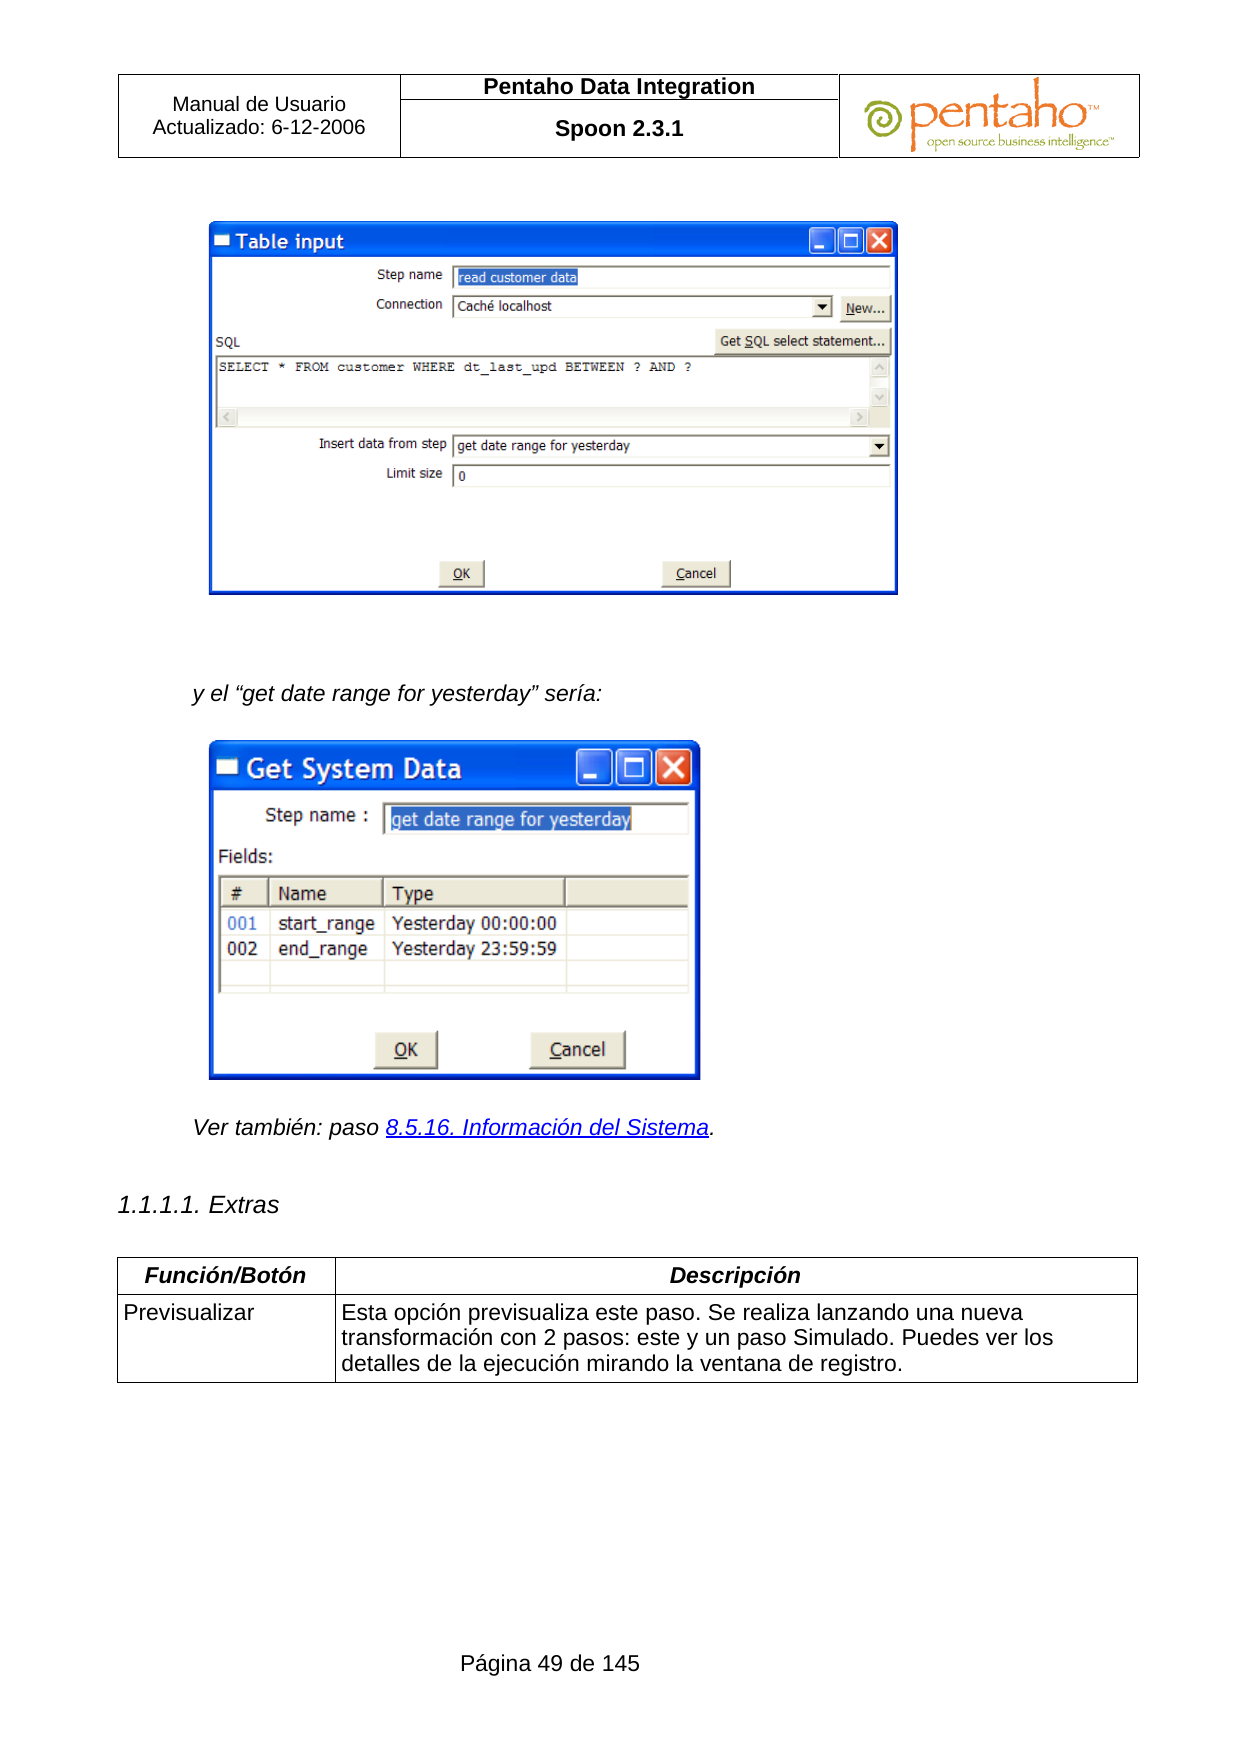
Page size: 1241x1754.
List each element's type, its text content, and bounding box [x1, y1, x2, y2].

table_cell Previsualizar [118, 1295, 335, 1382]
subtitle Extras [117, 1191, 1137, 1218]
text y el “get date range for yesterday” sería: [117, 680, 1137, 706]
picture [208, 221, 898, 595]
table_header Descripción [336, 1258, 1137, 1294]
text Ver también: paso 8.5.16. Información del Sistema. [117, 1114, 1137, 1140]
table_cell Esta opción previsualiza este paso. Se realiza lanzando una nueva transformación con 2 pasos: este y un paso Simulado. Puedes ver los detalles de la ejecución mirando la ventana de registro. [336, 1295, 1137, 1382]
table_header Función/Botón [118, 1258, 335, 1294]
picture [208, 740, 701, 1080]
